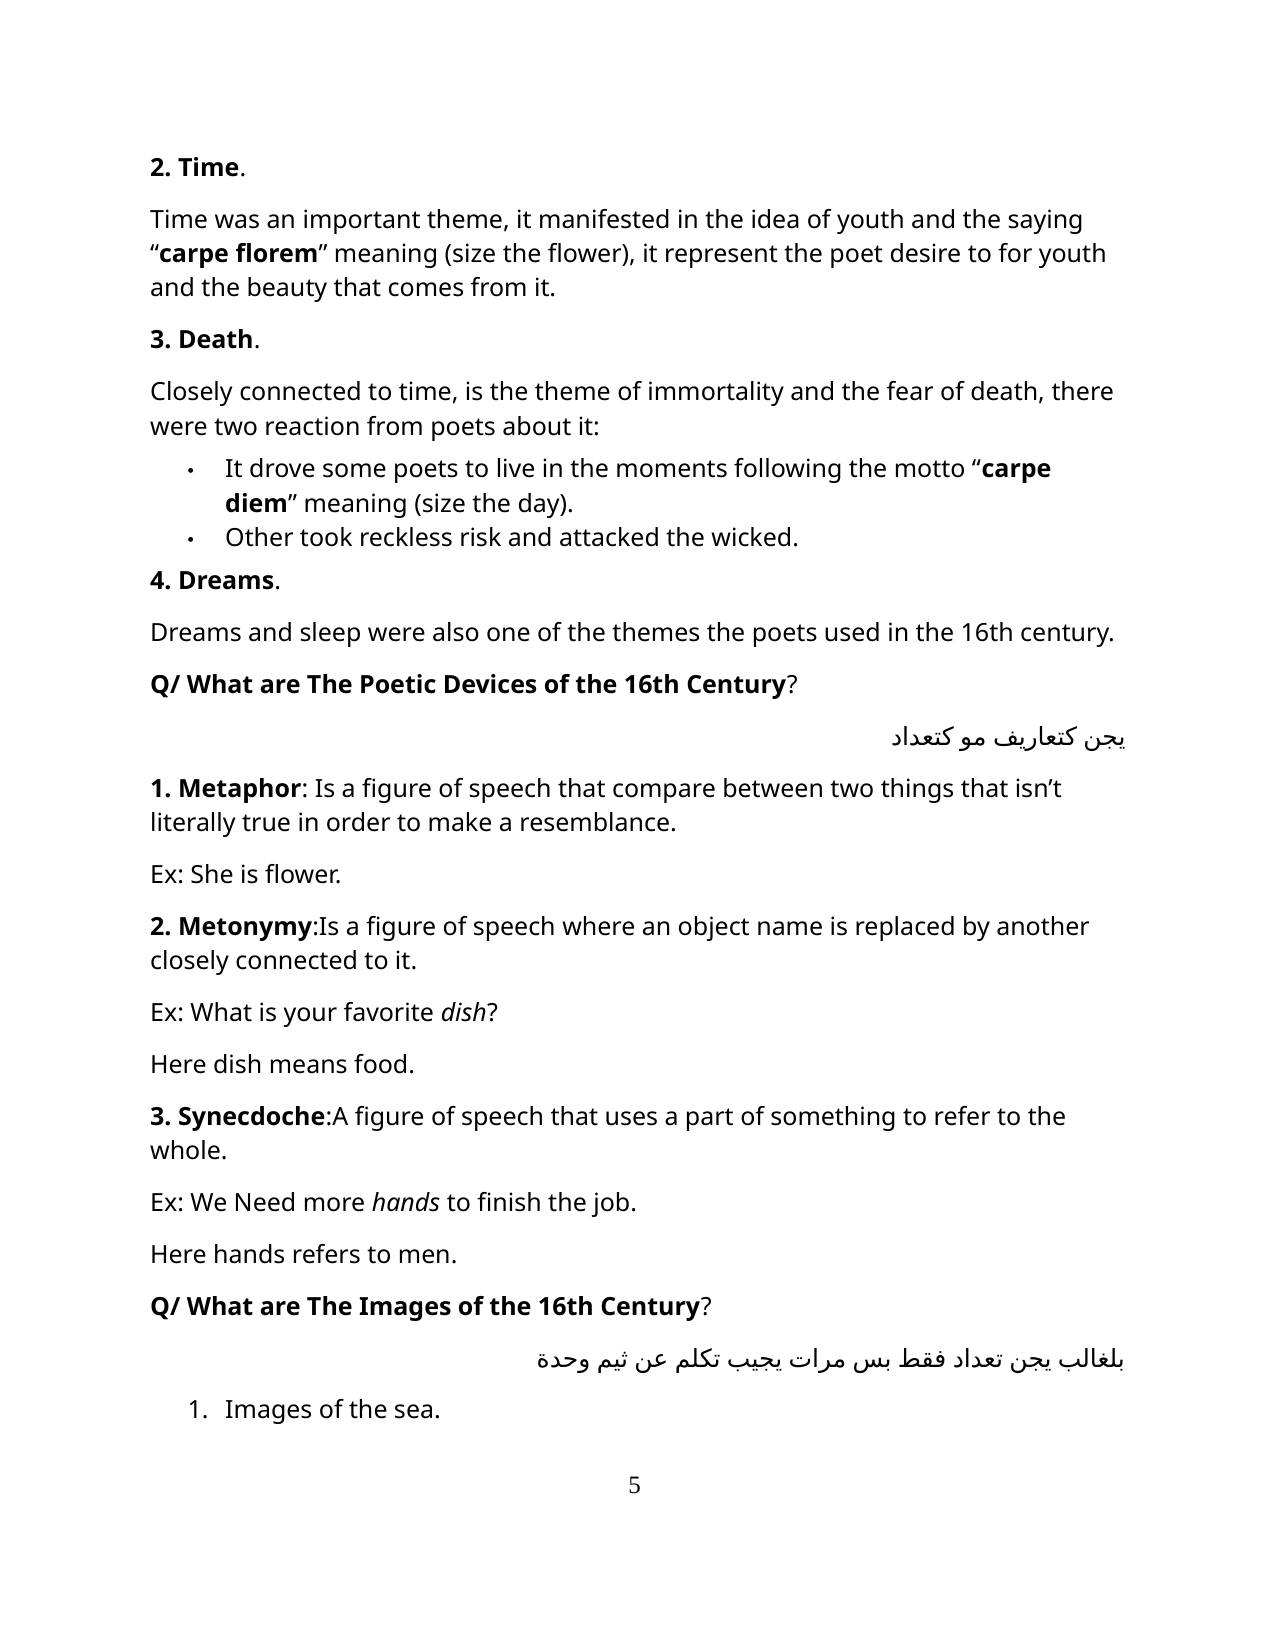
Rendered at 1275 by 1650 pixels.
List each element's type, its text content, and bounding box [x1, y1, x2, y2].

text Here dish means food. [150, 1046, 1125, 1080]
list Other took reckless risk and attacked the wicked. [187, 519, 1125, 553]
text 4. Dreams. [150, 562, 1125, 596]
text Q/ What are The Images of the 16th Century? [150, 1288, 1125, 1322]
text Q/ What are The Poetic Devices of the 16th Century? [150, 666, 1125, 700]
text 3. Death. [150, 322, 1125, 356]
text 2. Time. [150, 150, 1125, 184]
text بلغالب يجن تعداد فقط بس مرات يجيب تكلم عن ثيم وحدة [150, 1340, 1125, 1374]
text Ex: She is flower. [150, 856, 1125, 890]
text Time was an important theme, it manifested in the idea of youth and the saying “carpe florem” meaning (size the flower), it represent the poet desire to for youth and the beauty that comes from it. [150, 202, 1125, 304]
text Ex: What is your favorite dish? [150, 994, 1125, 1028]
text يجن كتعاريف مو كتعداد [150, 718, 1125, 752]
list Images of the sea. [187, 1392, 1125, 1426]
text 2. Metonymy:Is a figure of speech where an object name is replaced by another closely connected to it. [150, 908, 1125, 976]
text Closely connected to time, is the theme of immortality and the fear of death, there were two reaction from poets about it: [150, 374, 1125, 442]
text Ex: We Need more hands to finish the job. [150, 1184, 1125, 1218]
text Dreams and sleep were also one of the themes the poets used in the 16th century. [150, 614, 1125, 648]
text 3. Synecdoche:A figure of speech that uses a part of something to refer to the whole. [150, 1098, 1125, 1166]
text Here hands refers to men. [150, 1236, 1125, 1270]
list It drove some poets to live in the moments following the motto “carpe diem” meaning (size the day). [187, 451, 1125, 519]
text 1. Metaphor: Is a figure of speech that compare between two things that isn’t literally true in order to make a resemblance. [150, 770, 1125, 838]
